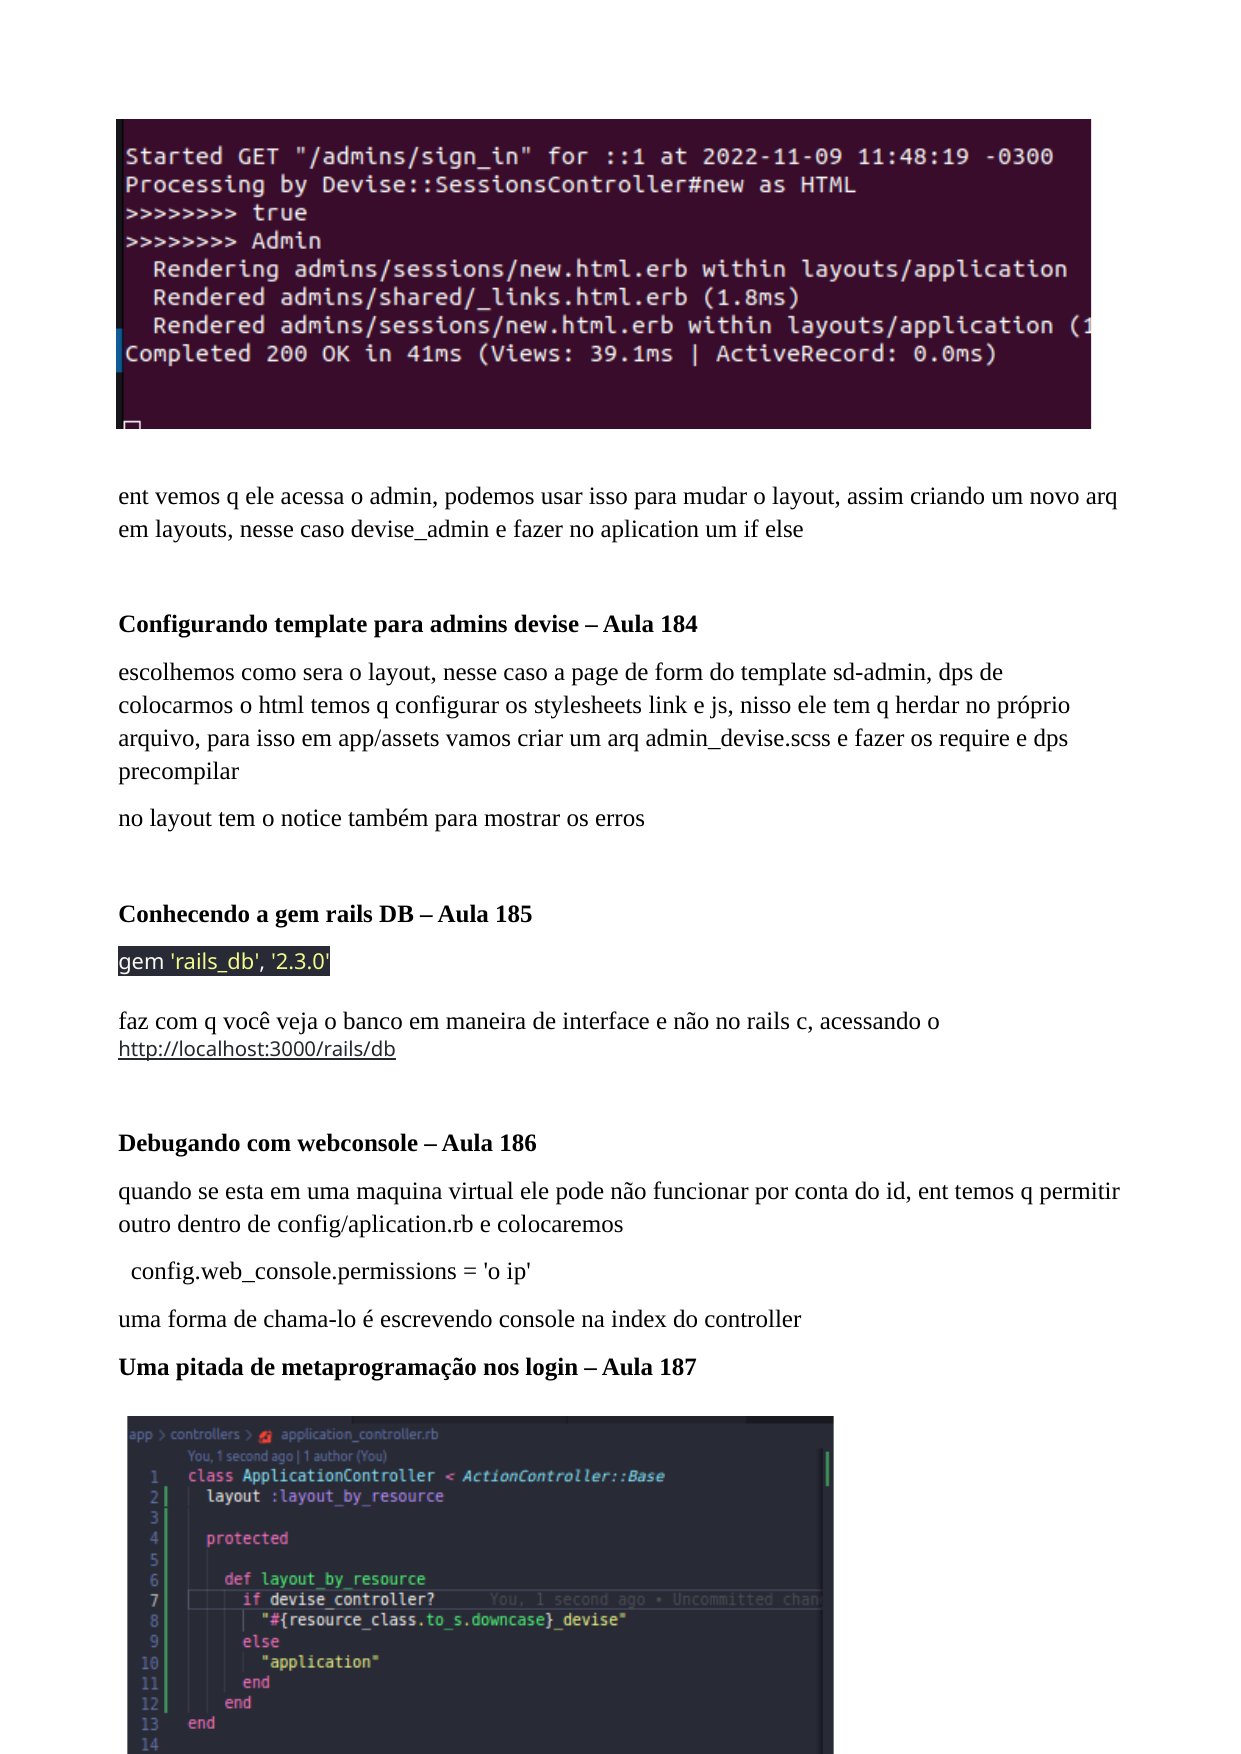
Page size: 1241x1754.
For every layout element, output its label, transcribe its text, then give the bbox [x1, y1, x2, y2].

picture [116, 119, 1092, 429]
text faz com q você veja o banco em maneira de interface e não no rails c, acessando o [118, 1006, 1122, 1034]
text Conhecendo a gem rails DB – Aula 185 [118, 899, 1122, 927]
text Debugando com webconsole – Aula 186 [118, 1128, 1122, 1157]
text gem 'rails_db', '2.3.0' [118, 946, 1122, 976]
text http://localhost:3000/rails/db [118, 1034, 1122, 1062]
text ent vemos q ele acessa o admin, podemos usar isso para mudar o layout, assim criando um novo arq em layouts, nesse caso devise_admin e fazer no aplication um if else [118, 481, 1122, 543]
text uma forma de chama-lo é escrevendo console na index do controller [118, 1304, 1122, 1333]
text escolhemos como sera o layout, nesse caso a page de form do template sd-admin, dps de colocarmos o html temos q configurar os stylesheets link e js, nisso ele tem q herdar no próprio arquivo, para isso em app/assets vamos criar um arq admin_devise.scss e fazer os require e dps precompilar [118, 657, 1122, 784]
text quando se esta em uma maquina virtual ele pode não funcionar por conta do id, ent temos q permitir outro dentro de config/aplication.rb e colocaremos [118, 1176, 1122, 1237]
text Uma pitada de metaprogramação nos login – Aula 187 [118, 1352, 1122, 1380]
text Configurando template para admins devise – Aula 184 [118, 609, 1122, 638]
text config.web_console.permissions = 'o ip' [118, 1256, 1122, 1285]
picture [127, 1416, 834, 1754]
text no layout tem o notice também para mostrar os erros [118, 803, 1122, 832]
